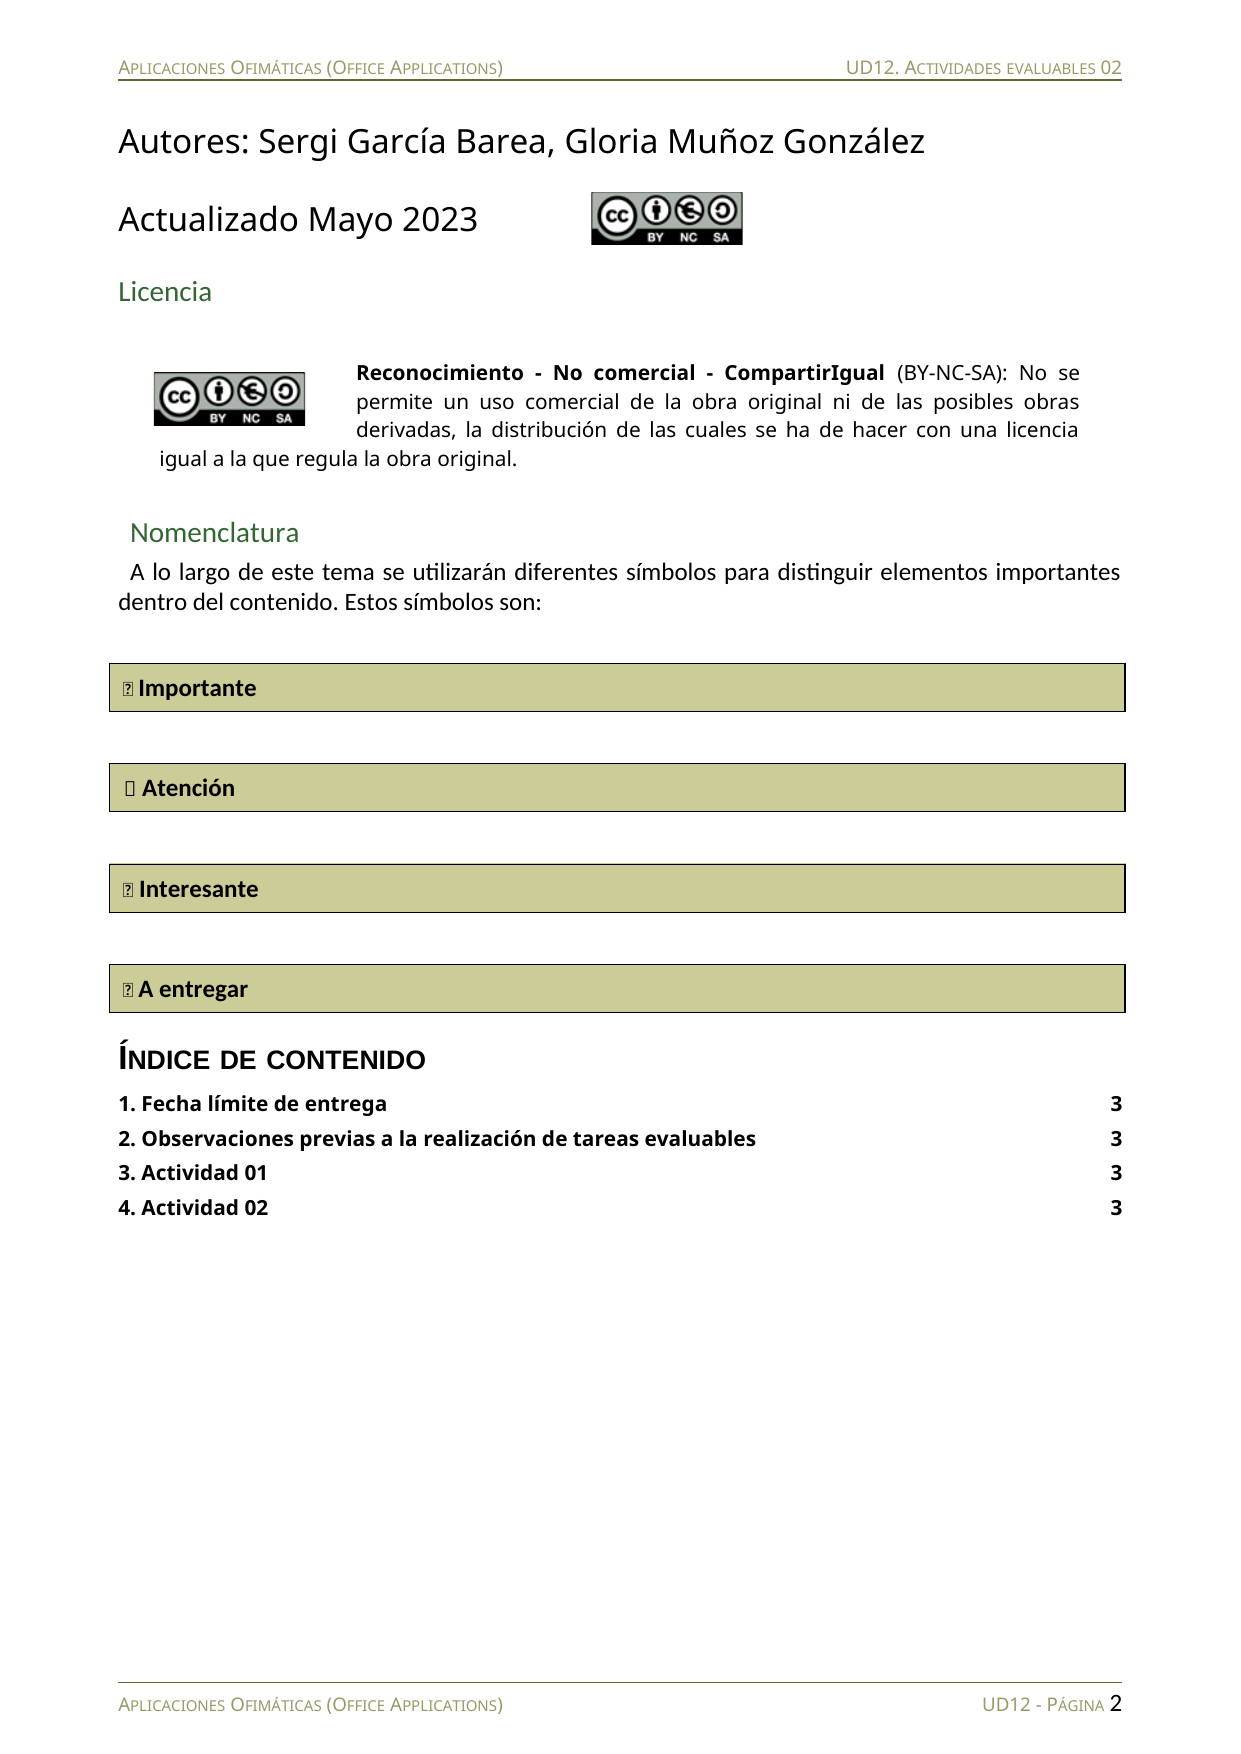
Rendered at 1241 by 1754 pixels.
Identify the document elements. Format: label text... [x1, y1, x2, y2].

text 📕 A entregar [110, 965, 1124, 1012]
text Autores: Sergi García Barea, Gloria Muñoz González [118, 118, 1122, 163]
text 1. Fecha límite de entrega 3 [118, 1089, 1122, 1117]
text 3. Actividad 01 3 [118, 1158, 1122, 1187]
picture [153, 372, 306, 426]
text [743, 196, 1122, 241]
picture [591, 192, 743, 245]
text A lo largo de este tema se utilizarán diferentes símbolos para distinguir elementos importantes dentro del contenido. Estos símbolos son: [118, 556, 1122, 617]
text Actualizado Mayo 2023 [118, 196, 591, 241]
text ❕ Atención [110, 764, 1124, 811]
text Nomenclatura [118, 514, 1122, 549]
text 📖 Importante [110, 664, 1124, 711]
text 4. Actividad 02 3 [118, 1193, 1122, 1222]
text 2. Observaciones previas a la realización de tareas evaluables 3 [118, 1124, 1122, 1152]
text Índice de contenido [118, 1038, 1122, 1077]
text Licencia [118, 273, 1122, 309]
text Reconocimiento - No comercial - CompartirIgual (BY-NC-SA): No se permite un uso comercial de la obra original ni de las posibles obras derivadas, la distribución de las cuales se ha de hacer con una licencia igual a la que regula la obra original. [159, 358, 1080, 472]
text 💬 Interesante [110, 865, 1124, 912]
